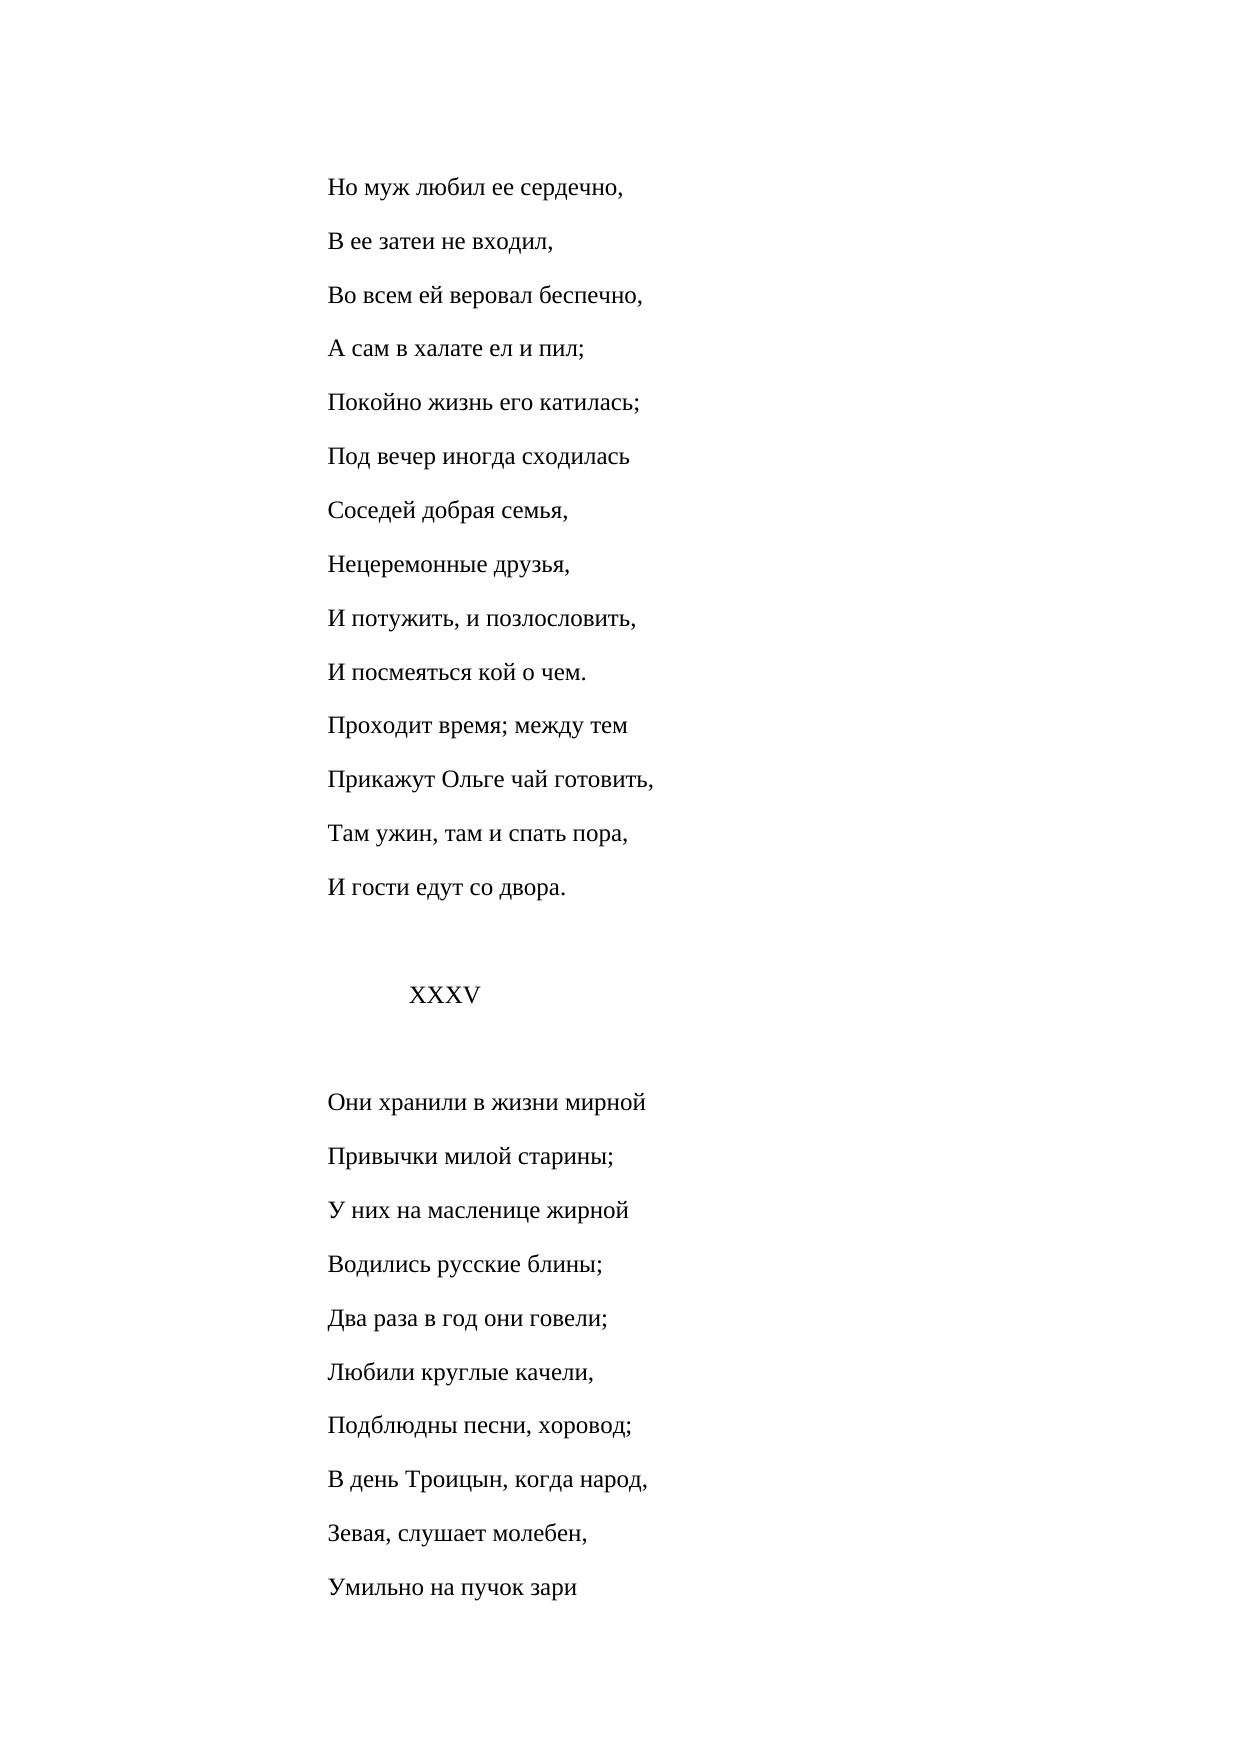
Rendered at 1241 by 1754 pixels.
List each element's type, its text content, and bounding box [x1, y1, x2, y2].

text XXXV [177, 980, 1152, 1008]
text Они хранили в жизни мирной [177, 1087, 1152, 1116]
text И гости едут со двора. [177, 872, 1152, 901]
text В день Троицын, когда народ, [177, 1464, 1152, 1493]
text Но муж любил ее сердечно, [177, 172, 1152, 201]
text А сам в халате ел и пил; [177, 333, 1152, 362]
text И потужить, и позлословить, [177, 603, 1152, 632]
text В ее затеи не входил, [177, 226, 1152, 254]
text Покойно жизнь его катилась; [177, 387, 1152, 416]
text Умильно на пучок зари [177, 1572, 1152, 1601]
text Прикажут Ольге чай готовить, [177, 764, 1152, 793]
text Водились русские блины; [177, 1249, 1152, 1278]
text Во всем ей веровал беспечно, [177, 280, 1152, 308]
text Там ужин, там и спать пора, [177, 818, 1152, 847]
text Соседей добрая семья, [177, 495, 1152, 524]
text Нецеремонные друзья, [177, 549, 1152, 578]
text Два раза в год они говели; [177, 1303, 1152, 1332]
text Подблюдны песни, хоровод; [177, 1411, 1152, 1439]
text Проходит время; между тем [177, 711, 1152, 739]
text У них на масленице жирной [177, 1195, 1152, 1224]
text Привычки милой старины; [177, 1141, 1152, 1170]
text И посмеяться кой о чем. [177, 657, 1152, 685]
text Под вечер иногда сходилась [177, 441, 1152, 470]
text Любили круглые качели, [177, 1357, 1152, 1386]
text Зевая, слушает молебен, [177, 1518, 1152, 1547]
